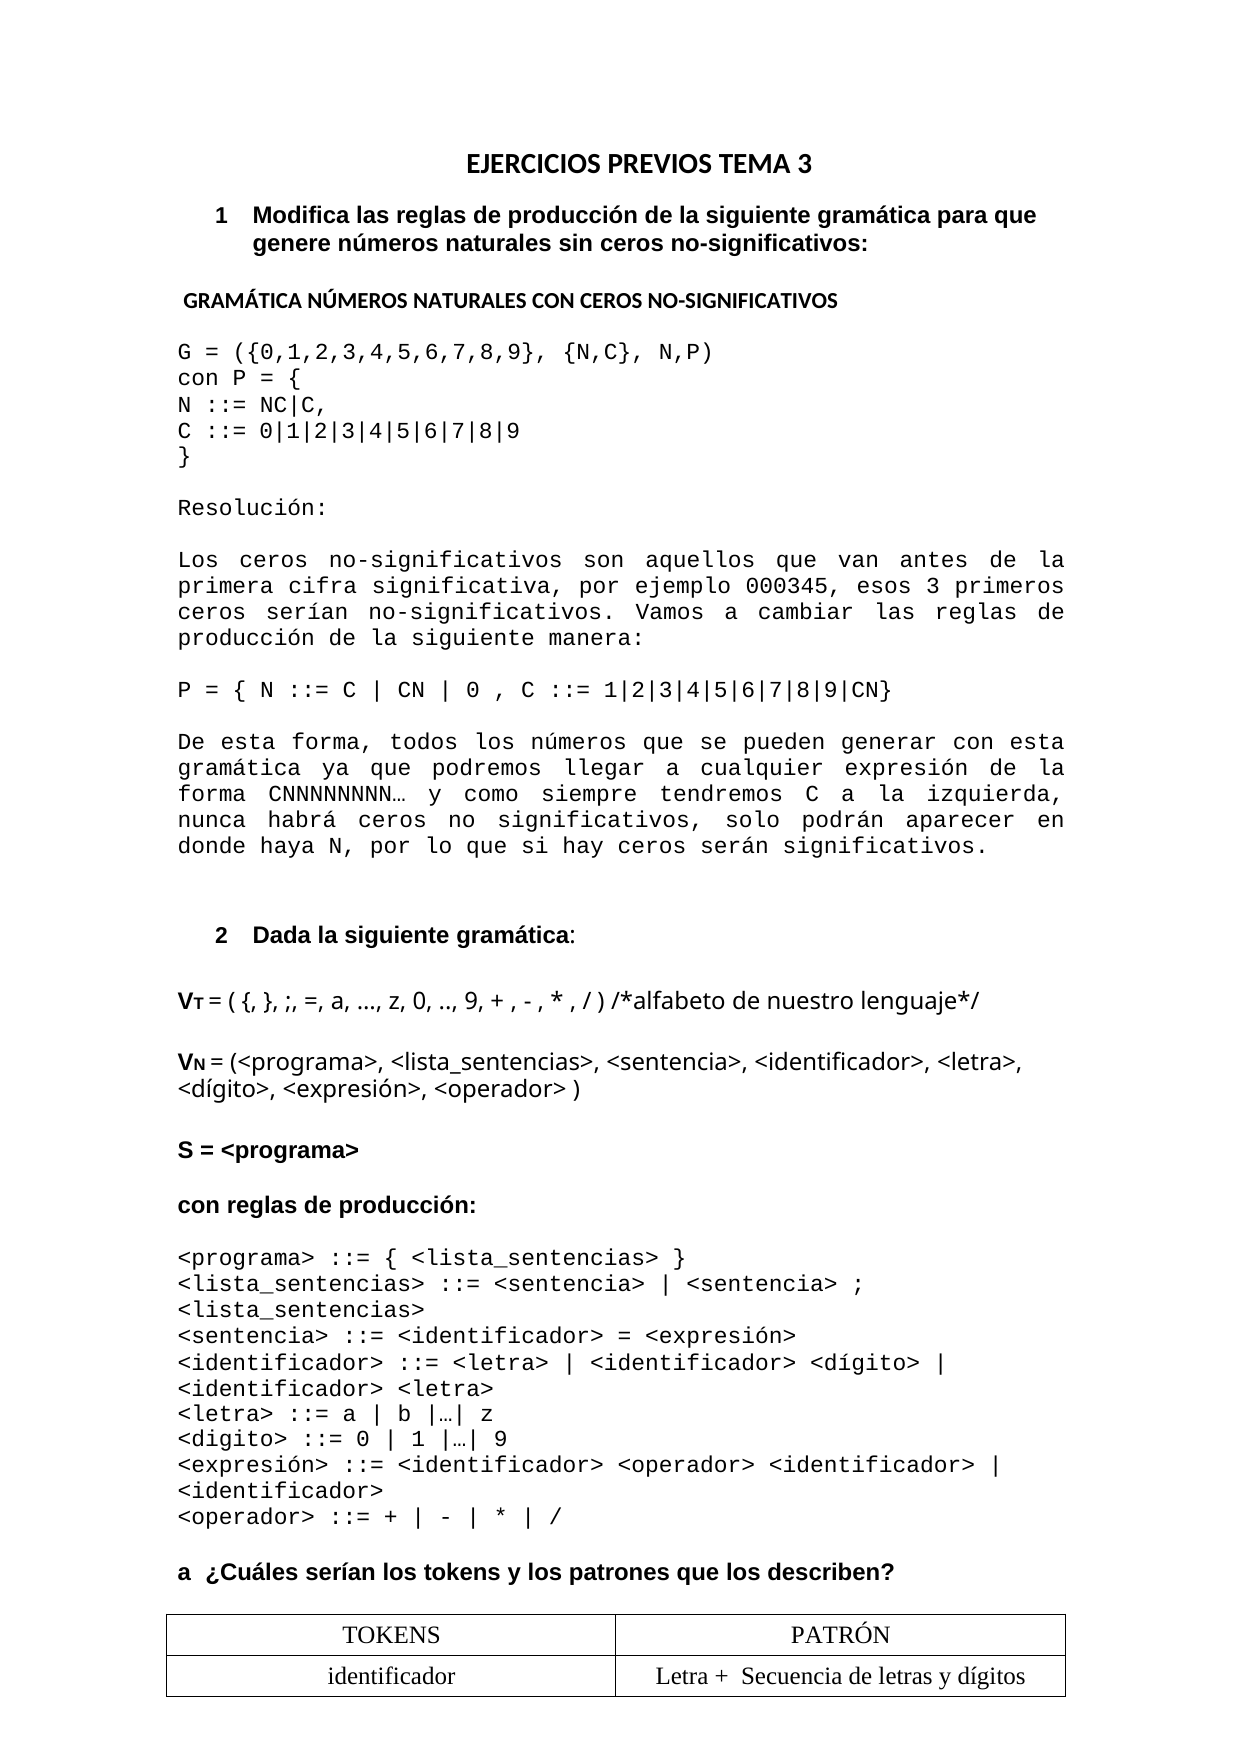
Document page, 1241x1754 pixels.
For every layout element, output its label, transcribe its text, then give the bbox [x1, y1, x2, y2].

title EJERCICIOS PREVIOS TEMA 3 [464, 146, 813, 181]
text N ::= NC|C, [177, 392, 1065, 418]
list ¿Cuáles serían los tokens y los patrones que los describen? [177, 1558, 1065, 1586]
text S = <programa> [177, 1136, 1065, 1164]
text con reglas de producción: [177, 1191, 1065, 1219]
text <identificador> ::= <letra> | <identificador> <dígito> | [177, 1350, 1065, 1376]
text <expresión> ::= <identificador> <operador> <identificador> | [177, 1454, 1065, 1480]
text <operador> ::= + | - | * | / [177, 1506, 1065, 1532]
text De esta forma, todos los números que se pueden generar con esta gramática ya que podremos llegar a cualquier expresión de la forma CNNNNNNNN… y como siempre tendremos C a la izquierda, nunca habrá ceros no significativos, solo podrán aparecer en donde haya N, por lo que si hay ceros serán significativos. [177, 731, 1065, 860]
text <programa> ::= { <lista_sentencias> } [177, 1246, 1065, 1272]
text GRAMÁTICA NÚMEROS NATURALES CON CEROS NO-SIGNIFICATIVOS [183, 286, 1065, 314]
text <lista_sentencias> ::= <sentencia> | <sentencia> ; [177, 1272, 1065, 1298]
text <dígito>, <expresión>, <operador> ) [177, 1076, 1065, 1103]
text VT = ( {, }, ;, =, a, …, z, 0, .., 9, + , - , * , / ) /*alfabeto de nuestro lenguaje*/ [177, 983, 1065, 1016]
text Resolución: [177, 496, 1065, 522]
text VN = (<programa>, <lista_sentencias>, <sentencia>, <identificador>, <letra>, [177, 1048, 1065, 1076]
table_header TOKENS [167, 1615, 615, 1655]
text <identificador> <letra> [177, 1376, 1065, 1402]
table_cell identificador [167, 1656, 615, 1696]
text con P = { [177, 366, 1065, 392]
list Modifica las reglas de producción de la siguiente gramática para que genere números naturales sin ceros no-significativos: [215, 201, 1038, 256]
text <sentencia> ::= <identificador> = <expresión> [177, 1324, 1065, 1350]
text <identificador> [177, 1480, 1065, 1506]
text <letra> ::= a | b |…| z [177, 1402, 1065, 1428]
text P = { N ::= C | CN | 0 , C ::= 1|2|3|4|5|6|7|8|9|CN} [177, 678, 1065, 704]
table_header PATRÓN [616, 1615, 1065, 1655]
text Los ceros no-significativos son aquellos que van antes de la primera cifra significativa, por ejemplo 000345, esos 3 primeros ceros serían no-significativos. Vamos a cambiar las reglas de producción de la siguiente manera: [177, 548, 1065, 652]
text C ::= 0|1|2|3|4|5|6|7|8|9 [177, 418, 1065, 444]
list Dada la siguiente gramática: [215, 918, 1065, 951]
text } [177, 444, 1065, 470]
table_cell Letra + Secuencia de letras y dígitos [616, 1656, 1065, 1696]
text <digito> ::= 0 | 1 |…| 9 [177, 1428, 1065, 1454]
text G = ({0,1,2,3,4,5,6,7,8,9}, {N,C}, N,P) [177, 340, 1065, 366]
text <lista_sentencias> [177, 1298, 1065, 1324]
